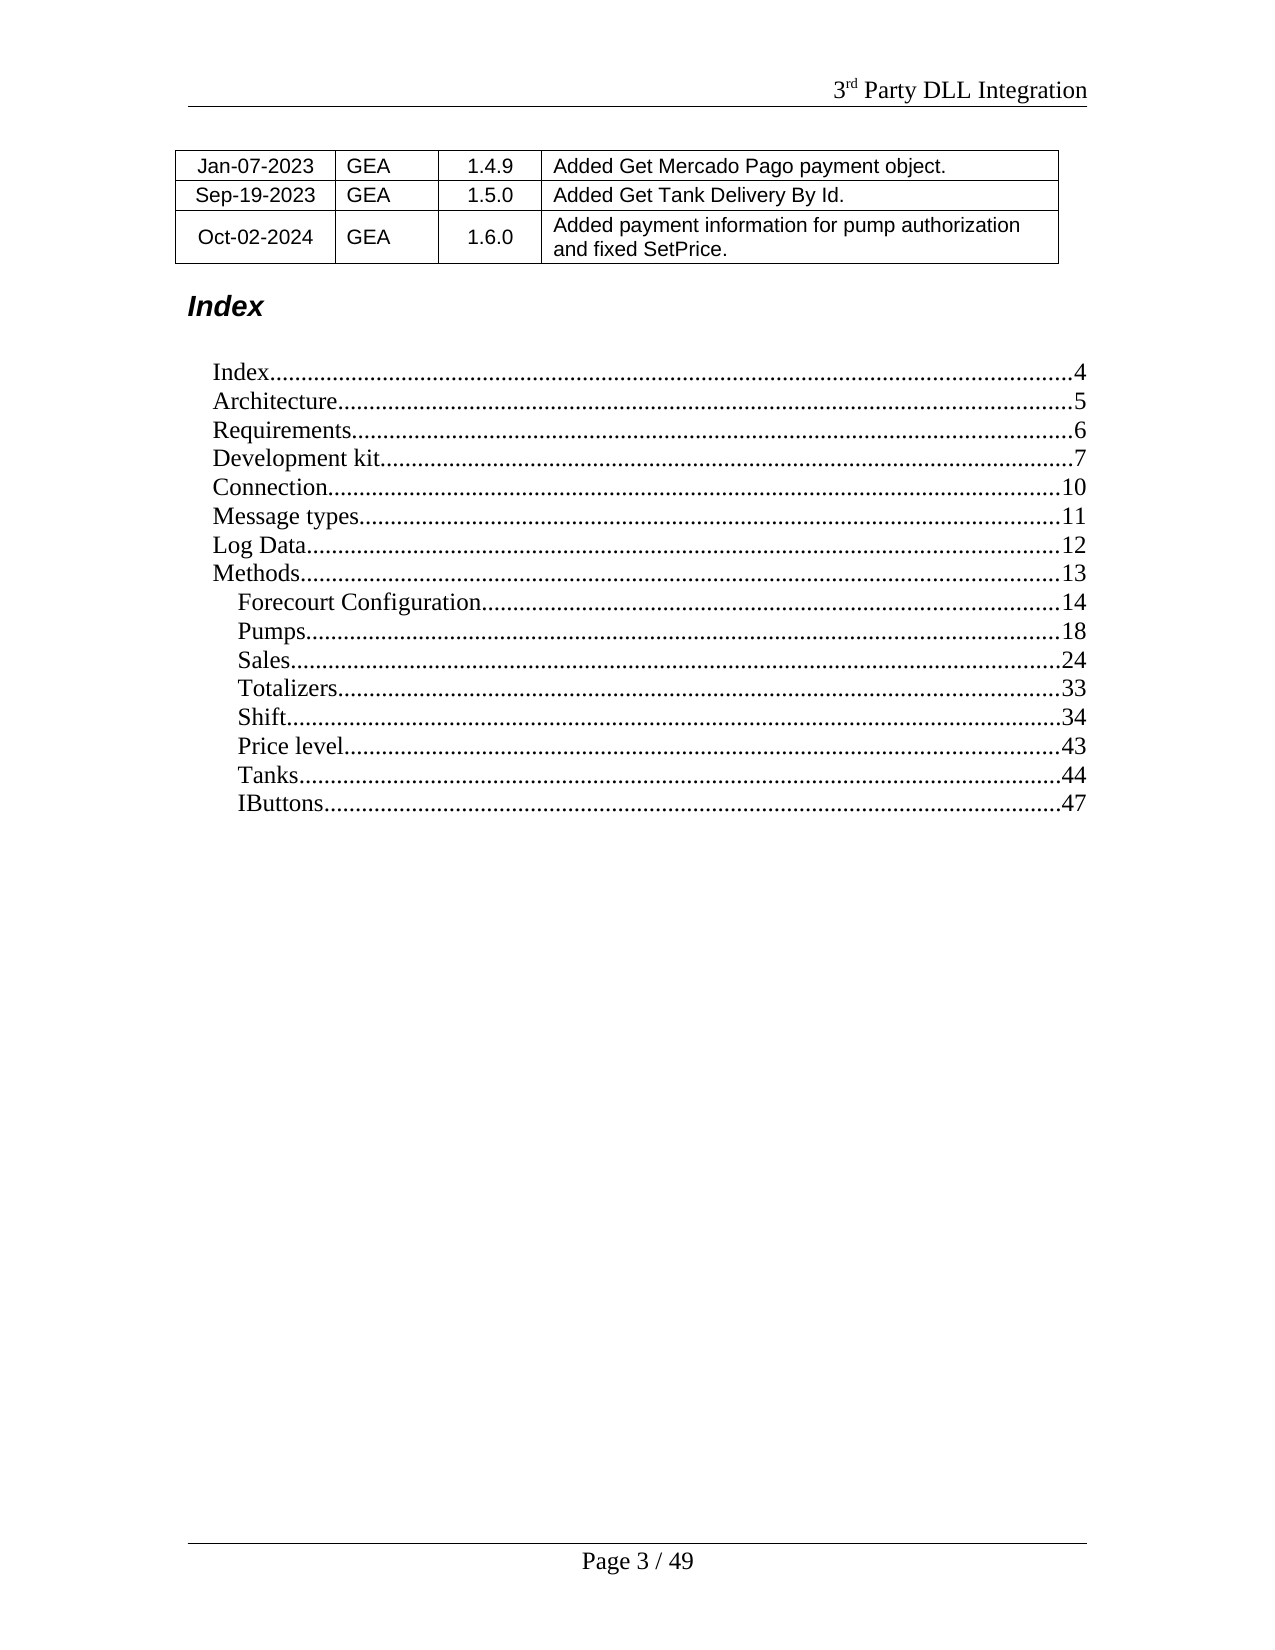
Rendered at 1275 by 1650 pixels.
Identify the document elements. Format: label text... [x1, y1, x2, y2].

table_cell GEA [336, 211, 438, 263]
text Requirements 6 [212, 415, 1087, 443]
text Connection 10 [212, 472, 1087, 501]
text Methods 13 [212, 558, 1087, 587]
text Shift 34 [237, 702, 1087, 731]
table_cell Added payment information for pump authorization and fixed SetPrice. [542, 211, 1058, 263]
text IButtons 47 [237, 788, 1087, 817]
text Log Data 12 [212, 530, 1087, 558]
subtitle Index [187, 289, 1087, 322]
table_cell 1.4.9 [439, 151, 541, 180]
text Message types 11 [212, 501, 1087, 530]
text Sales 24 [237, 645, 1087, 673]
table_cell Added Get Tank Delivery By Id. [542, 181, 1058, 209]
table_cell Sep-19-2023 [176, 181, 335, 209]
text Totalizers 33 [237, 673, 1087, 702]
text Architecture 5 [212, 386, 1087, 415]
text Development kit 7 [212, 443, 1087, 472]
text Price level 43 [237, 731, 1087, 760]
table_cell Oct-02-2024 [176, 211, 335, 263]
text Forecourt Configuration 14 [237, 587, 1087, 616]
table_cell 1.6.0 [439, 211, 541, 263]
text Pumps 18 [237, 616, 1087, 645]
table_cell 1.5.0 [439, 181, 541, 209]
table_cell GEA [336, 181, 438, 209]
table_cell Added Get Mercado Pago payment object. [542, 151, 1058, 180]
table_cell Jan-07-2023 [176, 151, 335, 180]
text Tanks 44 [237, 760, 1087, 788]
text Index 4 [212, 357, 1087, 386]
table_cell GEA [336, 151, 438, 180]
